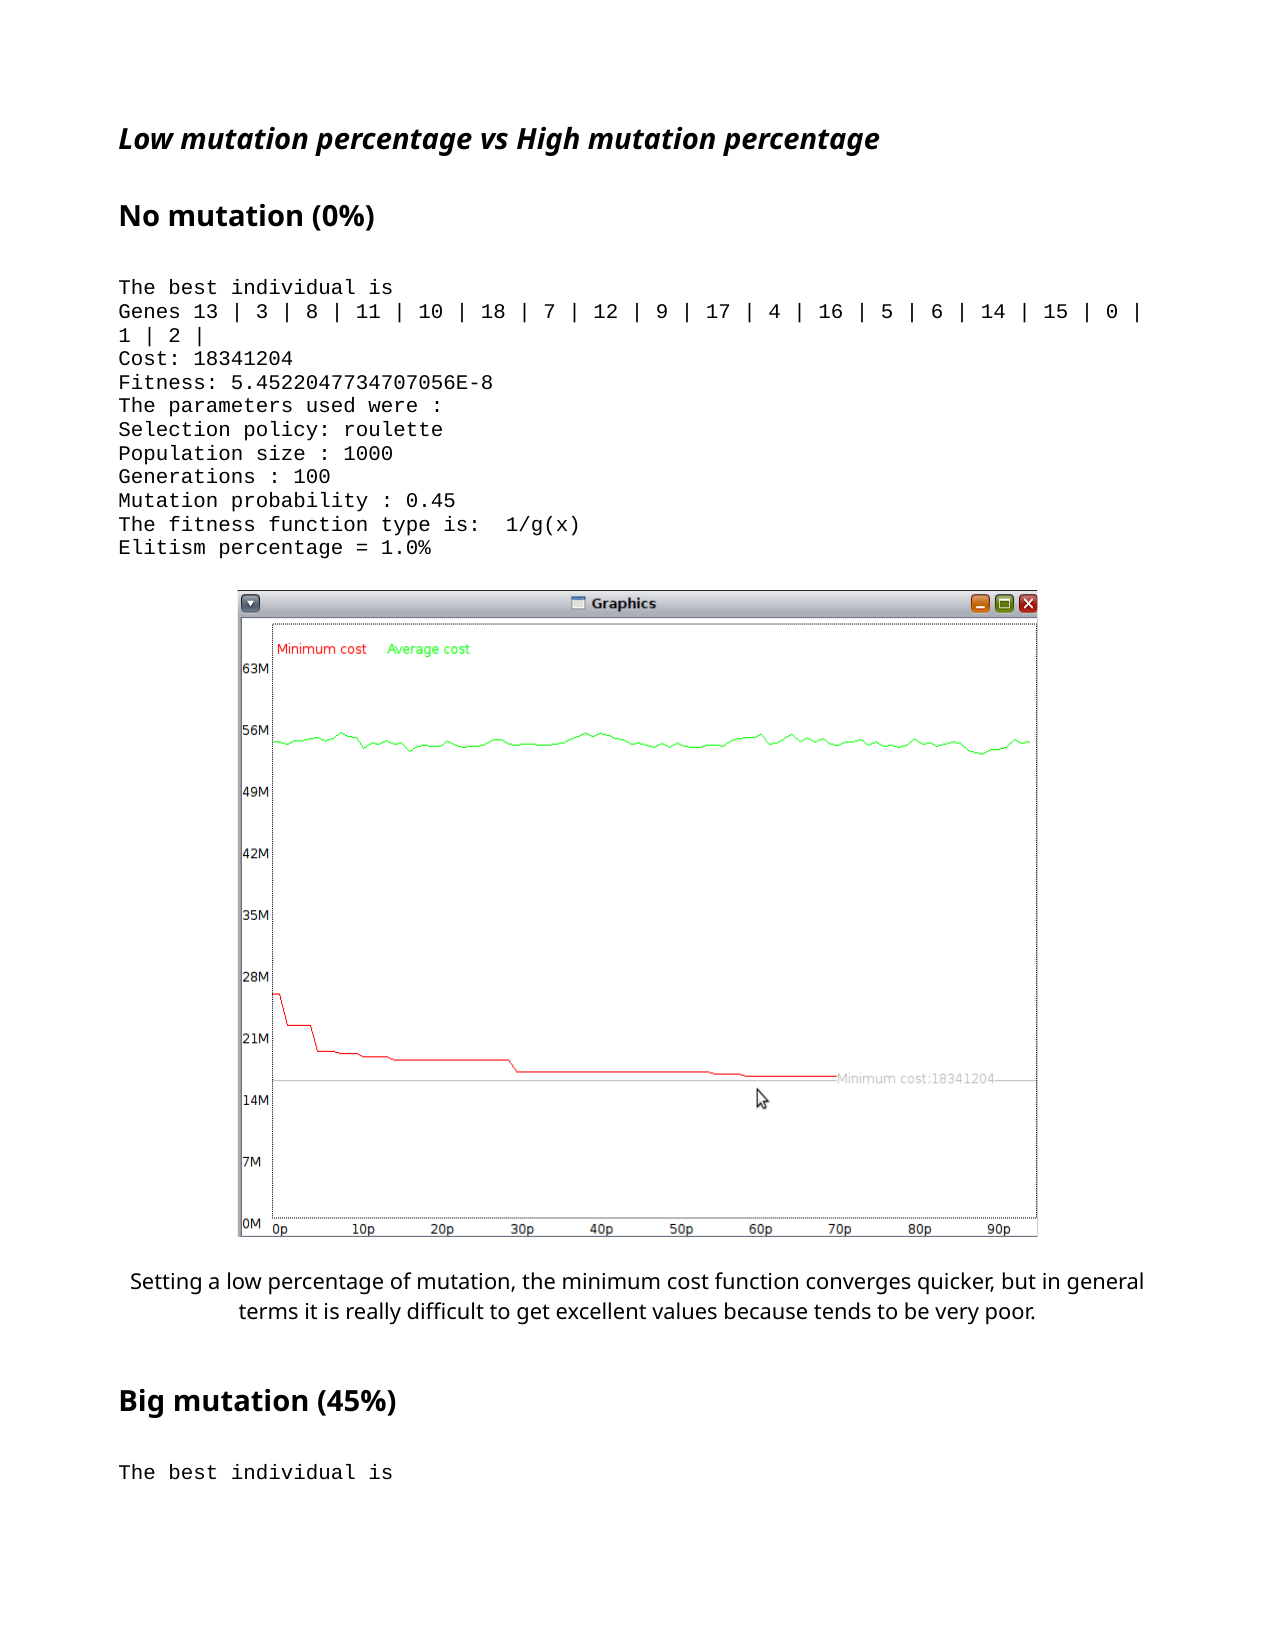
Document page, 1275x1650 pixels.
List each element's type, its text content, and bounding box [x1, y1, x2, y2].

text Cost: 18341204 [118, 348, 1157, 372]
text Setting a low percentage of mutation, the minimum cost function converges quicker, but in general terms it is really difficult to get excellent values because tends to be very poor. [118, 1266, 1157, 1326]
text Mutation probability : 0.45 [118, 490, 1157, 514]
text Population size : 1000 [118, 443, 1157, 466]
text The fitness function type is: 1/g(x) [118, 514, 1157, 537]
text The parameters used were : [118, 396, 1157, 419]
subtitle Big mutation (45%) [118, 1380, 1157, 1420]
text Fitness: 5.4522047734707056E-8 [118, 372, 1157, 396]
text The best individual is [118, 1462, 1157, 1486]
text Generations : 100 [118, 466, 1157, 490]
subtitle No mutation (0%) [118, 195, 1157, 235]
subtitle Low mutation percentage vs High mutation percentage [118, 118, 1157, 158]
text The best individual is [118, 277, 1157, 301]
text Genes 13 | 3 | 8 | 11 | 10 | 18 | 7 | 12 | 9 | 17 | 4 | 16 | 5 | 6 | 14 | 15 | 0 | 1 | 2 | [118, 301, 1157, 348]
text Selection policy: roulette [118, 419, 1157, 443]
text Elitism percentage = 1.0% [118, 537, 1157, 561]
picture [237, 590, 1038, 1237]
